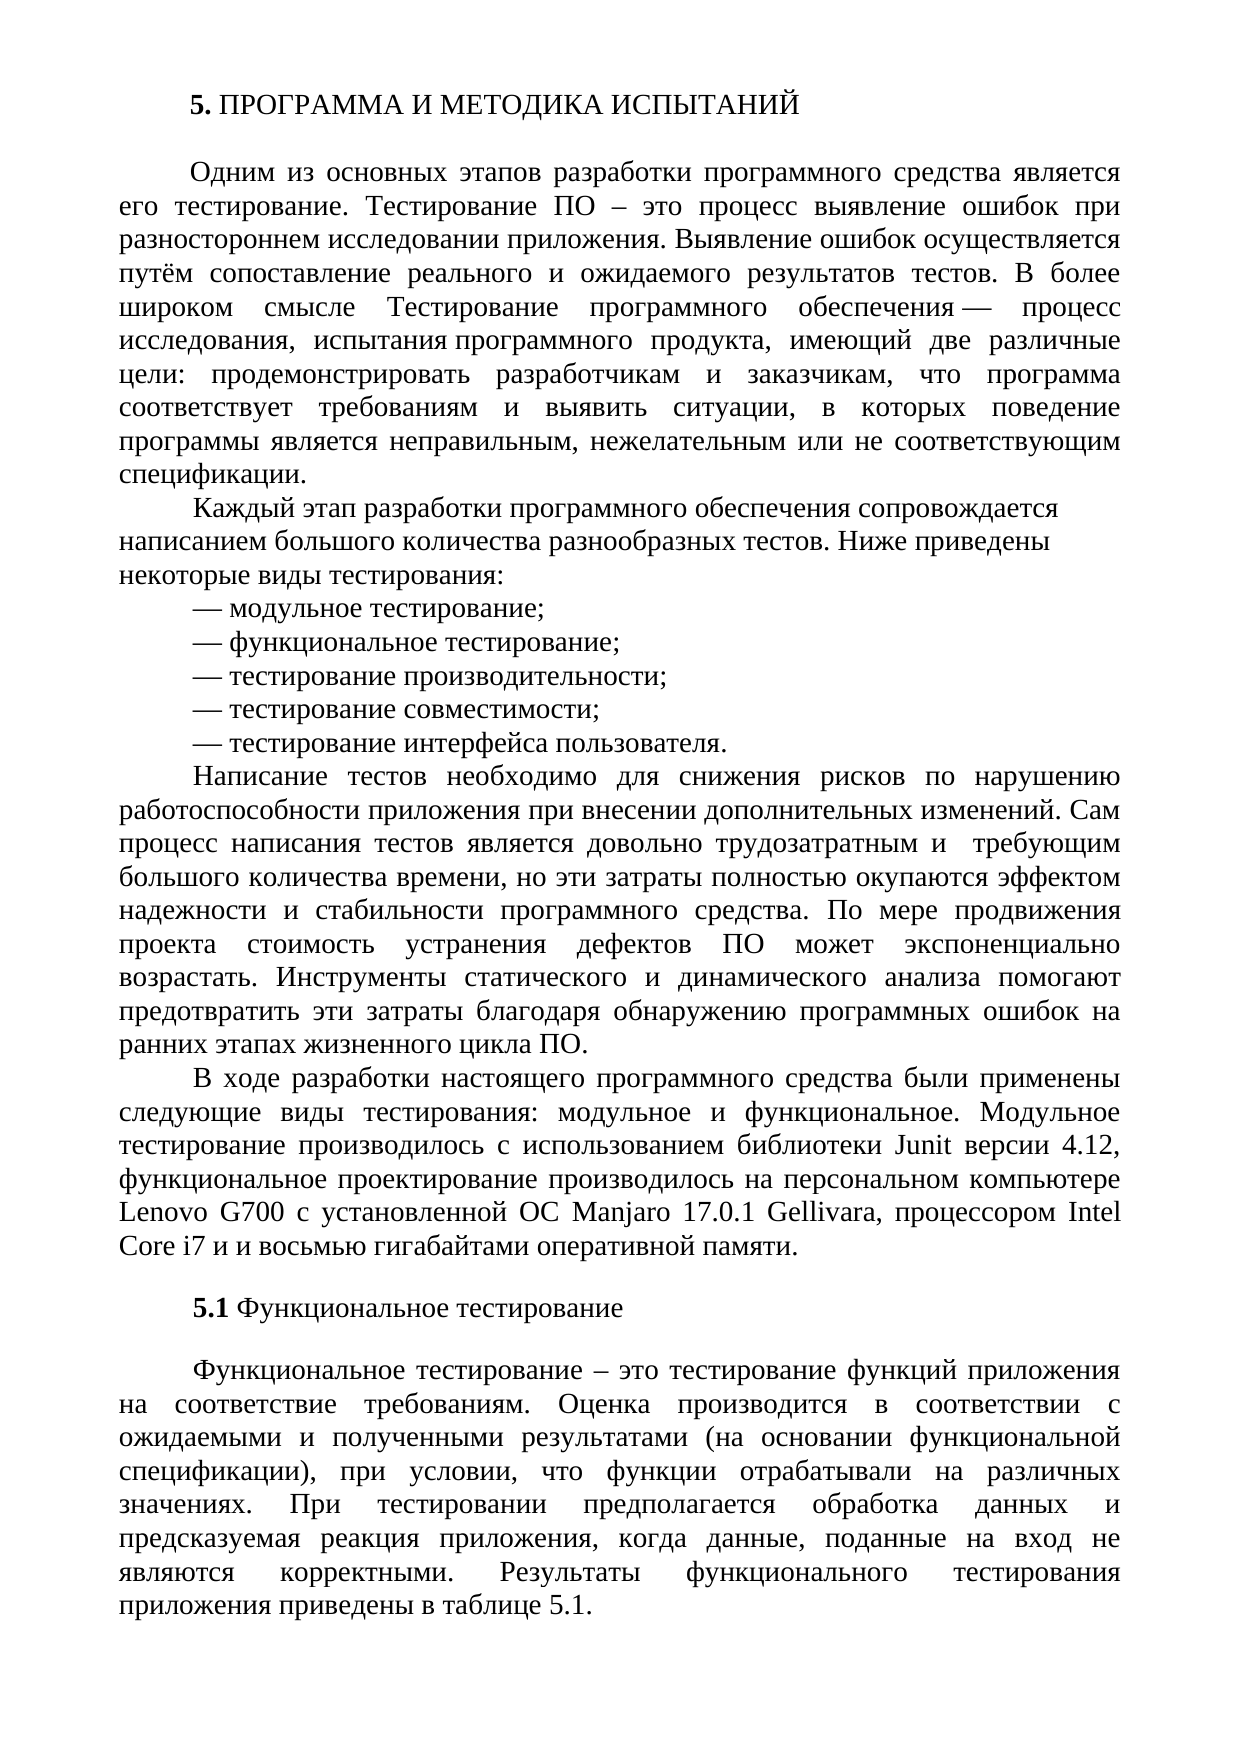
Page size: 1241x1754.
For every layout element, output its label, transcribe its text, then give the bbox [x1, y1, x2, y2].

text Одним из основных этапов разработки программного средства является его тестирование. Тестирование ПО – это процесс выявление ошибок при разностороннем исследовании приложения. Выявление ошибок осуществляется путём сопоставление реального и ожидаемого результатов тестов. В более широком смысле Тестирование программного обеспечения — процесс исследования, испытания программного продукта, имеющий две различные цели: продемонстрировать разработчикам и заказчикам, что программа соответствует требованиям и выявить ситуации, в которых поведение программы является неправильным, нежелательным или не соответствующим спецификации. [119, 154, 1121, 490]
text [119, 1621, 1121, 1661]
text — модульное тестирование; [119, 591, 1121, 624]
text В ходе разработки настоящего программного средства были применены следующие виды тестирования: модульное и функциональное. Модульное тестирование производилось с использованием библиотеки Junit версии 4.12, функциональное проектирование производилось на персональном компьютере Lenovo G700 с установленной ОС Manjaro 17.0.1 Gellivara, процессором Intel Core i7 и и восьмью гигабайтами оперативной памяти. [119, 1060, 1121, 1261]
text Функциональное тестирование – это тестирование функций приложения на соответствие требованиям. Оценка производится в соответствии с ожидаемыми и полученными результатами (на основании функциональной спецификации), при условии, что функции отрабатывали на различных значениях. При тестировании предполагается обработка данных и предсказуемая реакция приложения, когда данные, поданные на вход не являются корректными. Результаты функционального тестирования приложения приведены в таблице 5.1. [119, 1352, 1121, 1621]
text 5.1 Функциональное тестирование [119, 1290, 1121, 1324]
text Написание тестов необходимо для снижения рисков по нарушению работоспособности приложения при внесении дополнительных изменений. Сам процесс написания тестов является довольно трудозатратным и требующим большого количества времени, но эти затраты полностью окупаются эффектом надежности и стабильности программного средства. По мере продвижения проекта стоимость устранения дефектов ПО может экспоненциально возрастать. Инструменты статического и динамического анализа помогают предотвратить эти затраты благодаря обнаружению программных ошибок на ранних этапах жизненного цикла ПО. [119, 758, 1121, 1060]
text Каждый этап разработки программного обеспечения сопровождается написанием большого количества разнообразных тестов. Ниже приведены некоторые виды тестирования: [119, 490, 1121, 591]
text — тестирование совместимости; [119, 691, 1121, 725]
text 5. ПРОГРАММА И МЕТОДИКА ИСПЫТАНИЙ [119, 87, 1121, 121]
text — тестирование производительности; [119, 658, 1121, 691]
text — тестирование интерфейса пользователя. [119, 725, 1121, 758]
text — функциональное тестирование; [119, 624, 1121, 658]
